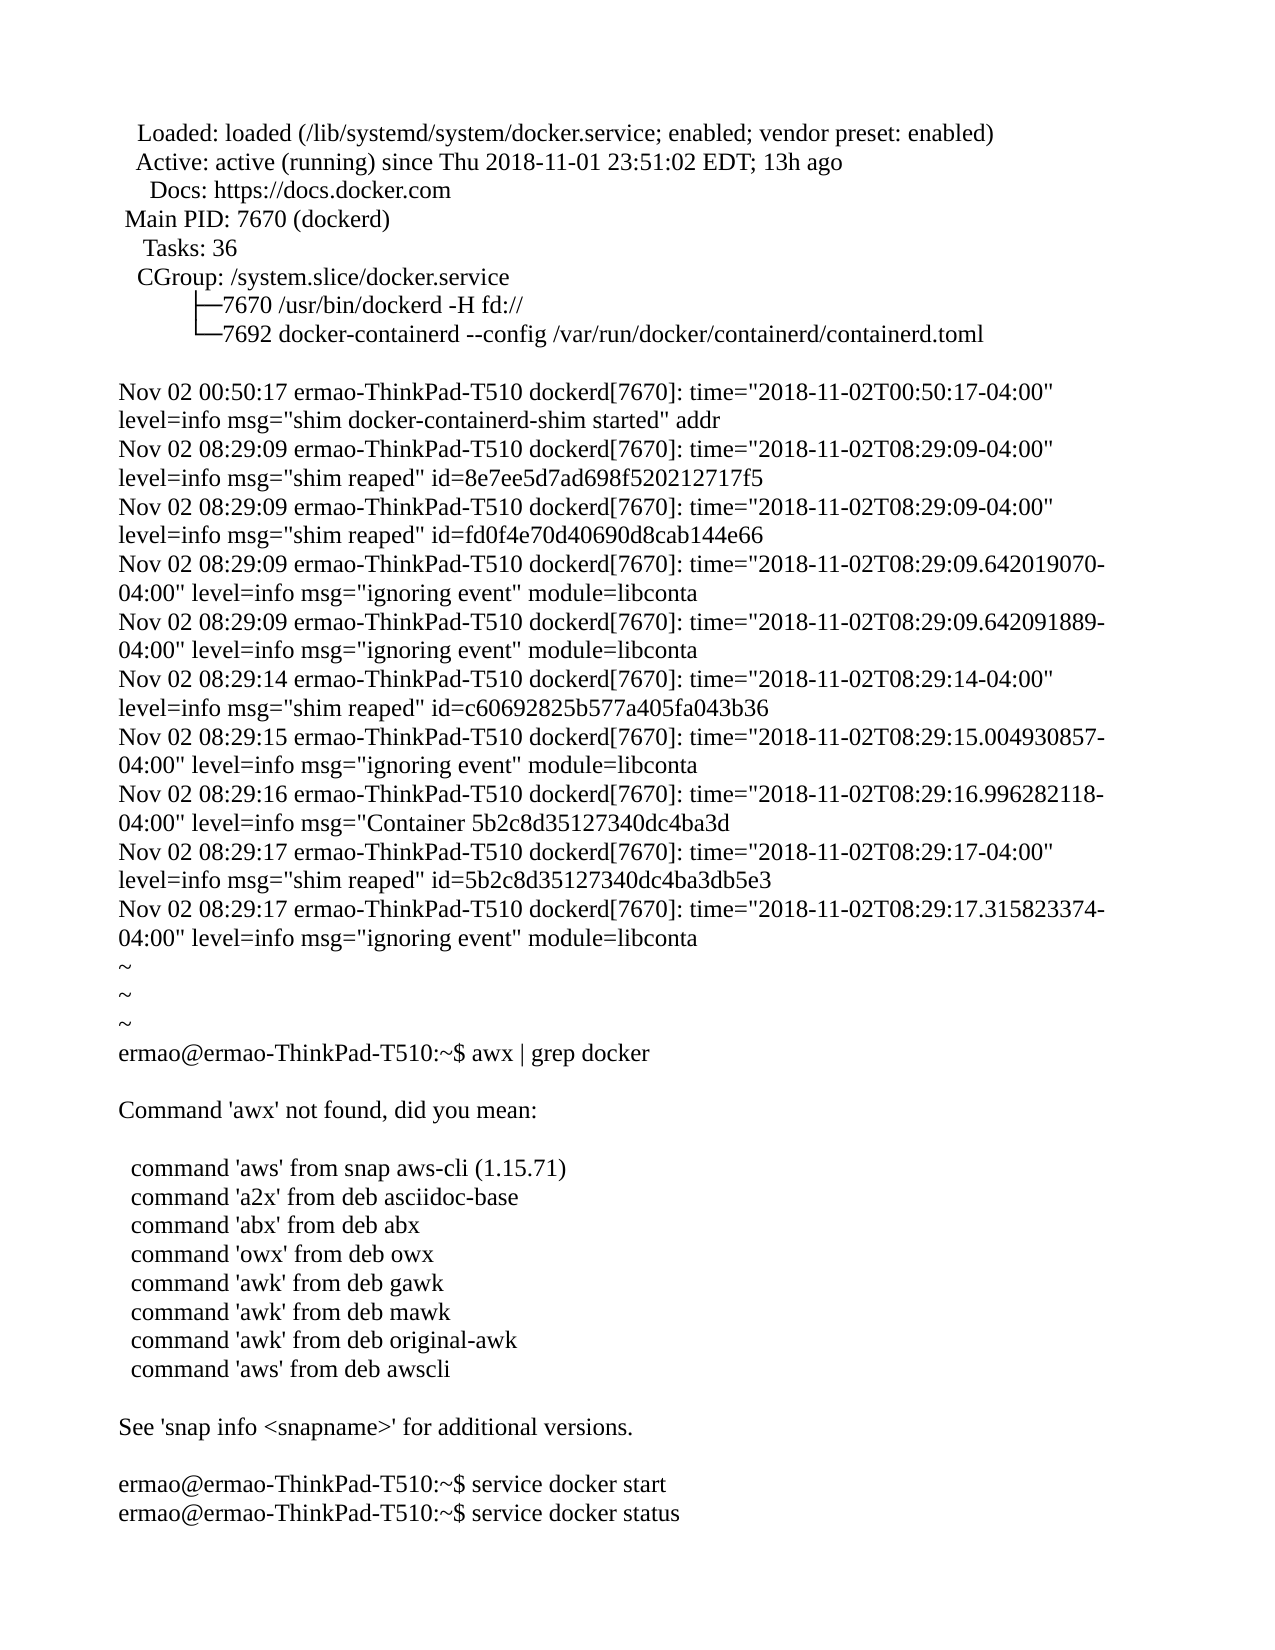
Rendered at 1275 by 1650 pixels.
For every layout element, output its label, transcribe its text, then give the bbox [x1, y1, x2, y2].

text Nov 02 08:29:09 ermao-ThinkPad-T510 dockerd[7670]: time="2018-11-02T08:29:09.642091889-04:00" level=info msg="ignoring event" module=libconta [118, 607, 1157, 664]
text Nov 02 00:50:17 ermao-ThinkPad-T510 dockerd[7670]: time="2018-11-02T00:50:17-04:00" level=info msg="shim docker-containerd-shim started" addr [118, 377, 1157, 434]
text ermao@ermao-ThinkPad-T510:~$ awx | grep docker [118, 1038, 1157, 1067]
text Main PID: 7670 (dockerd) [118, 204, 1157, 233]
text Command 'awx' not found, did you mean: [118, 1096, 1157, 1124]
text command 'aws' from deb awscli [118, 1354, 1157, 1383]
text command 'awk' from deb original-awk [118, 1326, 1157, 1354]
text See 'snap info <snapname>' for additional versions. [118, 1412, 1157, 1441]
text command 'owx' from deb owx [118, 1239, 1157, 1268]
text Nov 02 08:29:09 ermao-ThinkPad-T510 dockerd[7670]: time="2018-11-02T08:29:09-04:00" level=info msg="shim reaped" id=8e7ee5d7ad698f520212717f5 [118, 434, 1157, 492]
text Nov 02 08:29:14 ermao-ThinkPad-T510 dockerd[7670]: time="2018-11-02T08:29:14-04:00" level=info msg="shim reaped" id=c60692825b577a405fa043b36 [118, 664, 1157, 722]
text Nov 02 08:29:15 ermao-ThinkPad-T510 dockerd[7670]: time="2018-11-02T08:29:15.004930857-04:00" level=info msg="ignoring event" module=libconta [118, 722, 1157, 779]
text ├─7670 /usr/bin/dockerd -H fd:// [118, 291, 195, 319]
text Nov 02 08:29:16 ermao-ThinkPad-T510 dockerd[7670]: time="2018-11-02T08:29:16.996282118-04:00" level=info msg="Container 5b2c8d35127340dc4ba3d [118, 779, 1157, 837]
text Loaded: loaded (/lib/systemd/system/docker.service; enabled; vendor preset: enabled) [118, 118, 1157, 147]
text command 'a2x' from deb asciidoc-base [118, 1182, 1157, 1211]
text └─7692 docker-containerd --config /var/run/docker/containerd/containerd.toml [118, 319, 1157, 348]
text CGroup: /system.slice/docker.service [118, 262, 1157, 291]
text ermao@ermao-ThinkPad-T510:~$ service docker start [118, 1469, 1157, 1498]
text ~ [118, 952, 1157, 981]
text command 'abx' from deb abx [118, 1211, 1157, 1239]
text Nov 02 08:29:09 ermao-ThinkPad-T510 dockerd[7670]: time="2018-11-02T08:29:09-04:00" level=info msg="shim reaped" id=fd0f4e70d40690d8cab144e66 [118, 492, 1157, 549]
text command 'aws' from snap aws-cli (1.15.71) [118, 1153, 1157, 1182]
text Active: active (running) since Thu 2018-11-01 23:51:02 EDT; 13h ago [118, 147, 1157, 176]
text Tasks: 36 [118, 233, 1157, 262]
text ├─7670 /usr/bin/dockerd -H fd:// [197, 291, 1157, 319]
text Nov 02 08:29:09 ermao-ThinkPad-T510 dockerd[7670]: time="2018-11-02T08:29:09.642019070-04:00" level=info msg="ignoring event" module=libconta [118, 549, 1157, 607]
text ermao@ermao-ThinkPad-T510:~$ service docker status [118, 1498, 1157, 1527]
text Docs: https://docs.docker.com [118, 176, 1157, 204]
text command 'awk' from deb mawk [118, 1297, 1157, 1326]
text ~ [118, 1009, 1157, 1038]
text Nov 02 08:29:17 ermao-ThinkPad-T510 dockerd[7670]: time="2018-11-02T08:29:17-04:00" level=info msg="shim reaped" id=5b2c8d35127340dc4ba3db5e3 [118, 837, 1157, 894]
text ~ [118, 981, 1157, 1009]
text Nov 02 08:29:17 ermao-ThinkPad-T510 dockerd[7670]: time="2018-11-02T08:29:17.315823374-04:00" level=info msg="ignoring event" module=libconta [118, 894, 1157, 952]
text command 'awk' from deb gawk [118, 1268, 1157, 1297]
